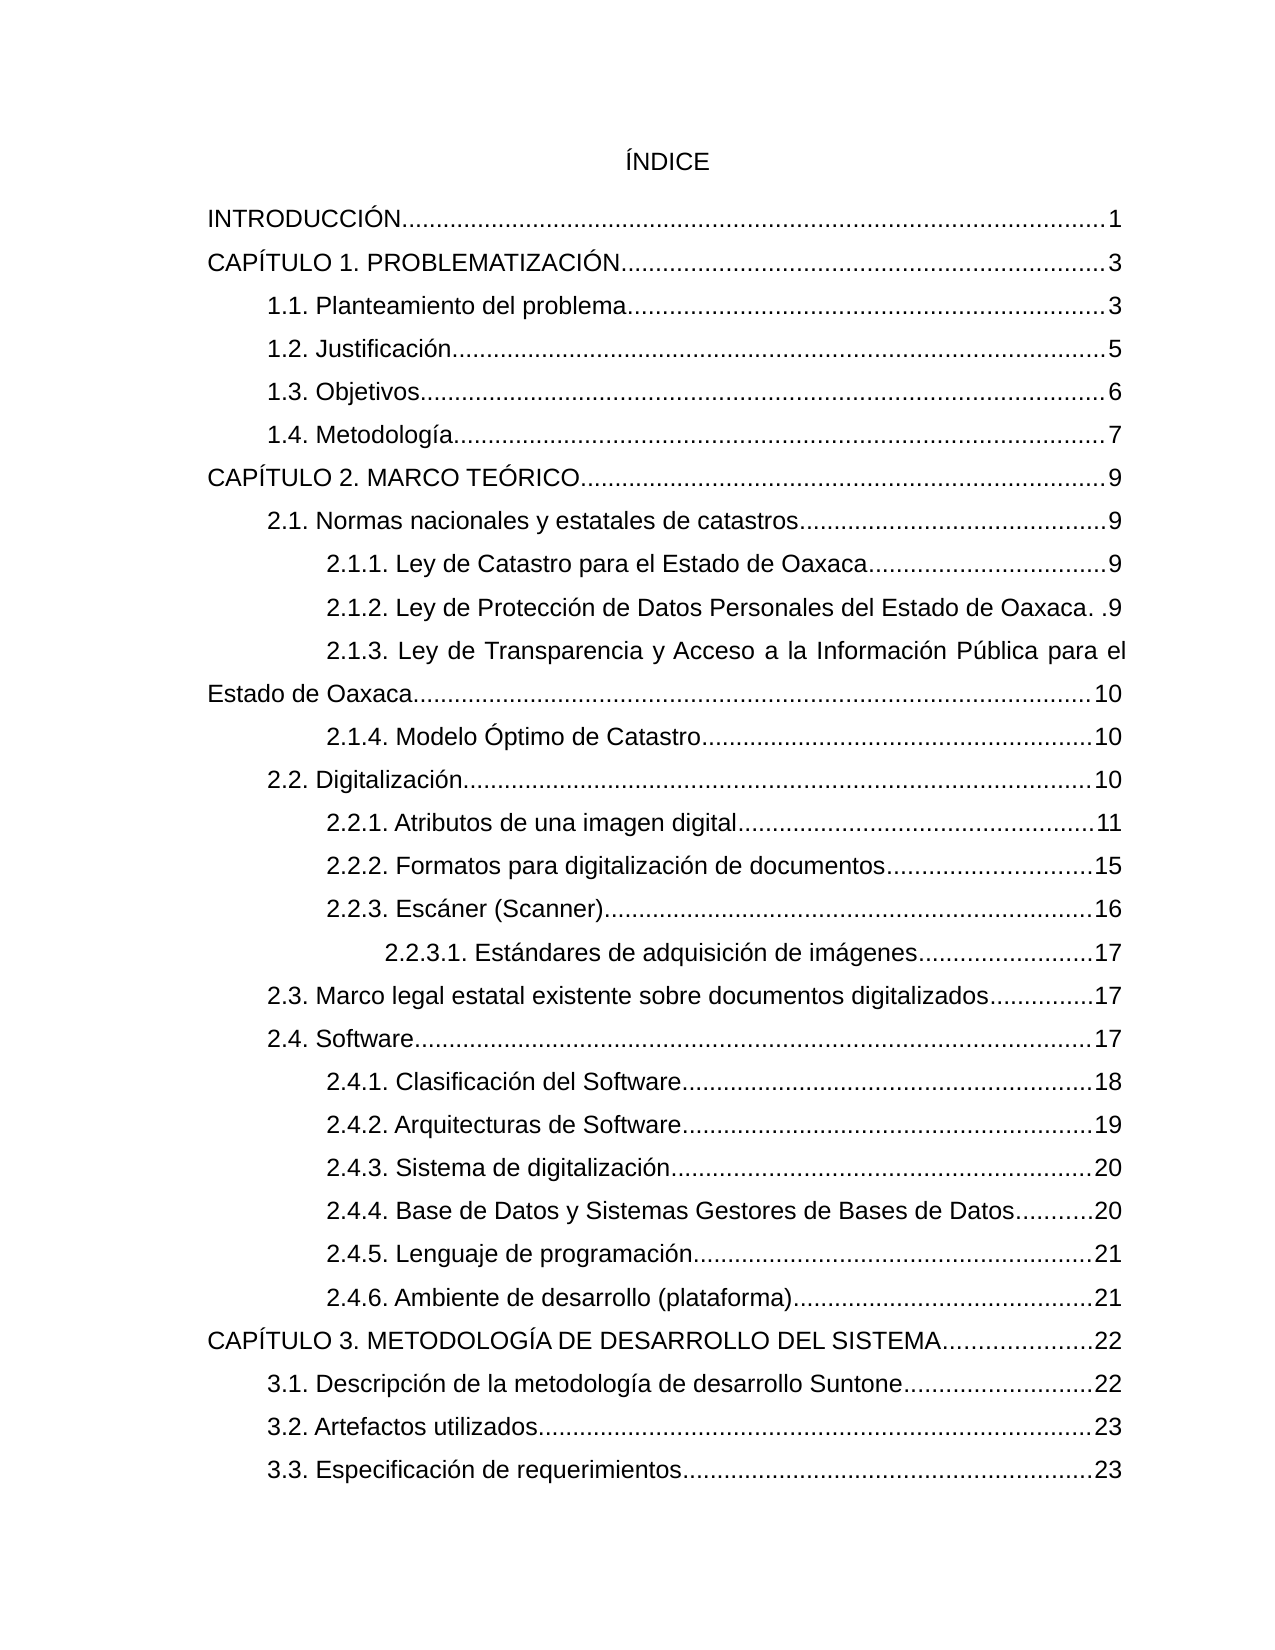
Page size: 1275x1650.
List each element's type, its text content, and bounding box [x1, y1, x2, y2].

text 3.3. Especificación de requerimientos 23 [207, 1455, 1128, 1484]
text 1.2. Justificación 5 [207, 334, 1128, 363]
text 2.2.3.1. Estándares de adquisición de imágenes 17 [207, 938, 1128, 966]
text 2.2.3. Escáner (Scanner) 16 [207, 894, 1128, 923]
text 1.3. Objetivos 6 [207, 377, 1128, 406]
text 3.2. Artefactos utilizados 23 [207, 1412, 1128, 1441]
text 2.1.4. Modelo Óptimo de Catastro 10 [207, 722, 1128, 751]
text 2.1.3. Ley de Transparencia y Acceso a la Información Pública para el Estado de Oaxaca 10 [207, 636, 1128, 708]
text 2.2.2. Formatos para digitalización de documentos 15 [207, 851, 1128, 880]
text 2.4. Software 17 [207, 1024, 1128, 1053]
text 2.1.2. Ley de Protección de Datos Personales del Estado de Oaxaca 9 [207, 593, 1128, 621]
text CAPÍTULO 3. METODOLOGÍA DE DESARROLLO DEL SISTEMA 22 [207, 1326, 1128, 1354]
text 2.3. Marco legal estatal existente sobre documentos digitalizados 17 [207, 981, 1128, 1009]
text 2.1. Normas nacionales y estatales de catastros 9 [207, 506, 1128, 535]
text 2.1.1. Ley de Catastro para el Estado de Oaxaca 9 [207, 549, 1128, 578]
text 1.4. Metodología 7 [207, 420, 1128, 449]
text ÍNDICE [207, 147, 1128, 176]
text 2.4.3. Sistema de digitalización 20 [207, 1153, 1128, 1182]
text 2.4.6. Ambiente de desarrollo (plataforma) 21 [207, 1283, 1128, 1311]
text 3.1. Descripción de la metodología de desarrollo Suntone 22 [207, 1369, 1128, 1398]
text 1.1. Planteamiento del problema 3 [207, 291, 1128, 319]
text 2.4.1. Clasificación del Software 18 [207, 1067, 1128, 1096]
text 2.4.5. Lenguaje de programación 21 [207, 1239, 1128, 1268]
text 2.4.2. Arquitecturas de Software 19 [207, 1110, 1128, 1139]
text CAPÍTULO 2. MARCO TEÓRICO 9 [207, 463, 1128, 492]
text CAPÍTULO 1. PROBLEMATIZACIÓN 3 [207, 248, 1128, 276]
text INTRODUCCIÓN 1 [207, 204, 1128, 233]
text 2.4.4. Base de Datos y Sistemas Gestores de Bases de Datos 20 [207, 1196, 1128, 1225]
text 2.2. Digitalización 10 [207, 765, 1128, 794]
text 2.2.1. Atributos de una imagen digital 11 [207, 808, 1128, 837]
